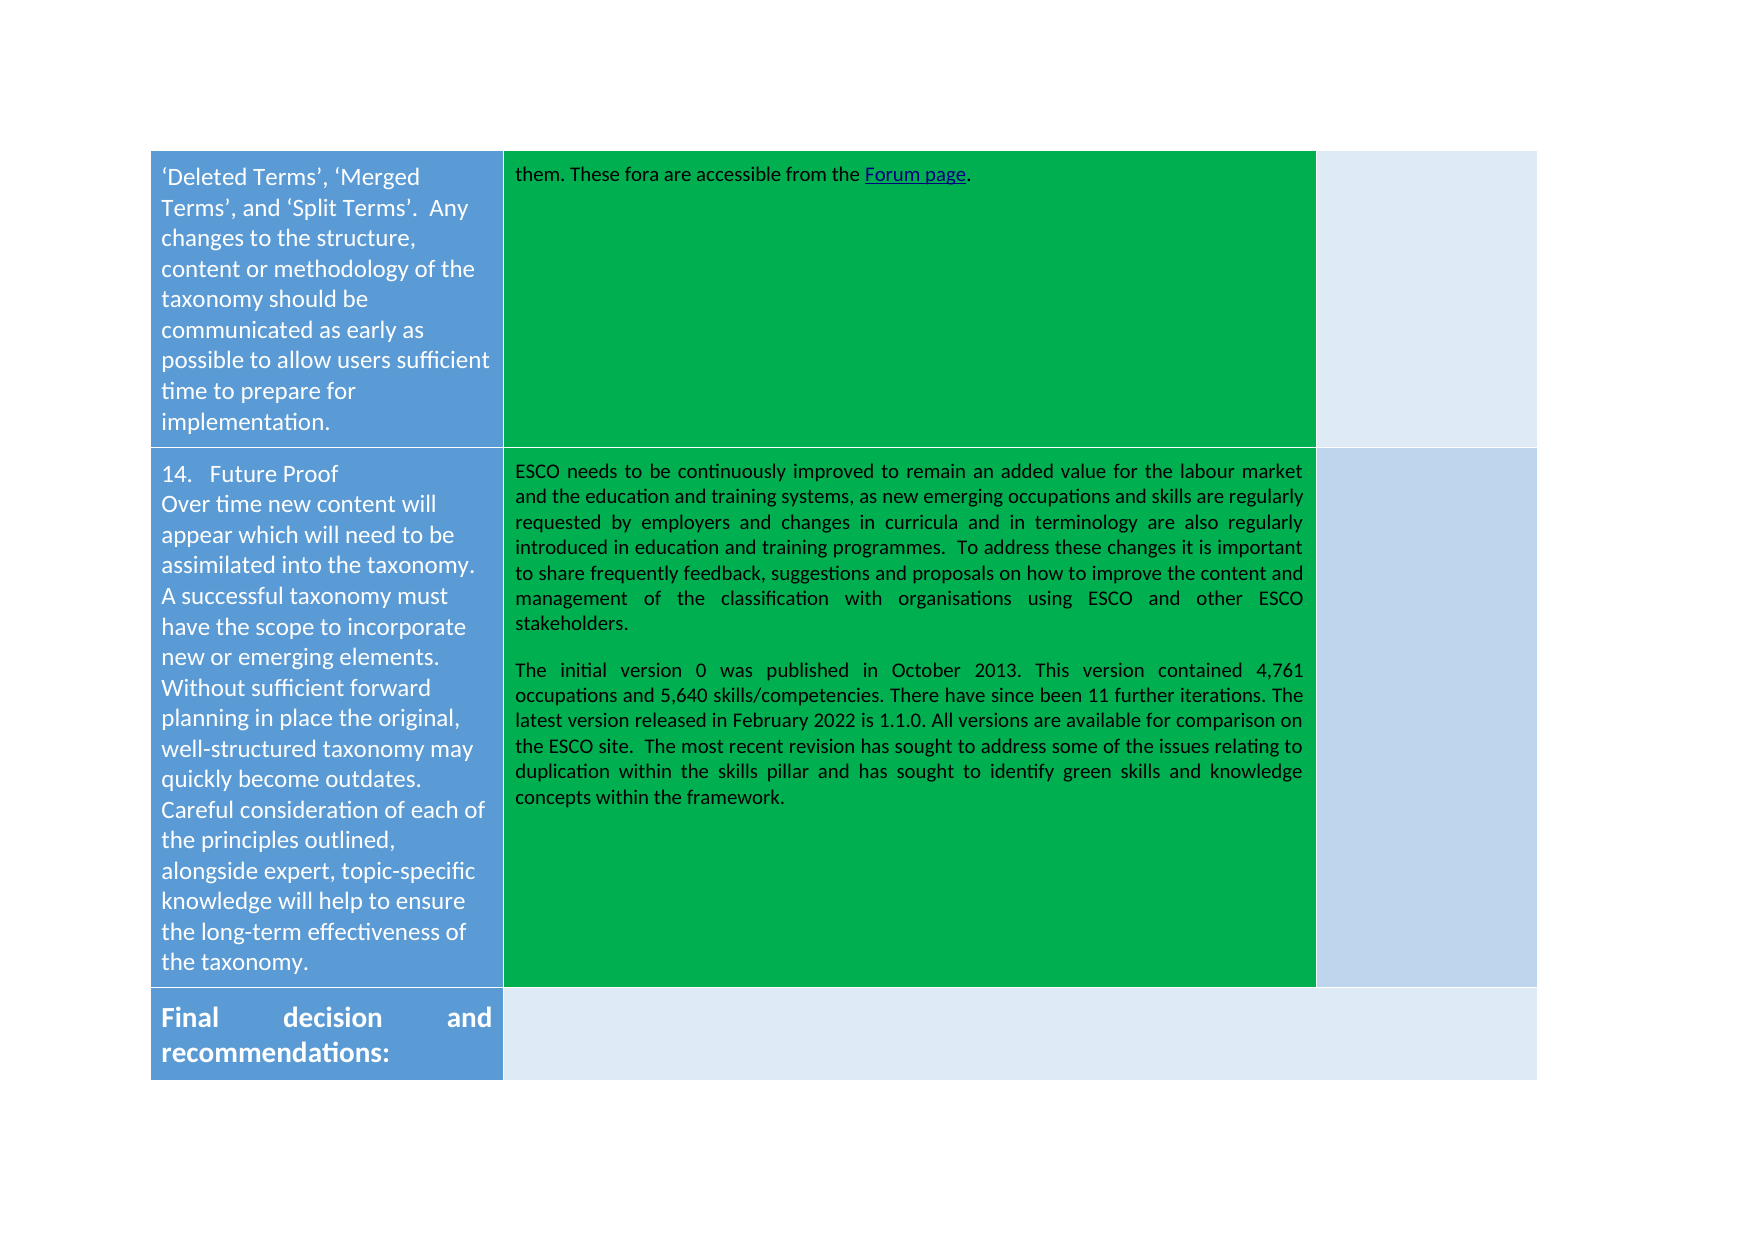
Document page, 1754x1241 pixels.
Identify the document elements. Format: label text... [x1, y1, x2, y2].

table_cell Final decision and recommendations: [151, 988, 503, 1080]
table_cell ‘Deleted Terms’, ‘Merged Terms’, and ‘Split Terms’. Any changes to the structure, content or methodology of the taxonomy should be communicated as early as possible to allow users sufficient time to prepare for implementation. [151, 151, 503, 447]
table_cell ESCO needs to be continuously improved to remain an added value for the labour market and the education and training systems, as new emerging occupations and skills are regularly requested by employers and changes in curricula and in terminology are also regularly introduced in education and training programmes. To address these changes it is important to share frequently feedback, suggestions and proposals on how to improve the content and management of the classification with organisations using ESCO and other ESCO stakeholders. The initial version 0 was published in October 2013. This version contained 4,761 occupations and 5,640 skills/competencies. There have since been 11 further iterations. The latest version released in February 2022 is 1.1.0. All versions are available for comparison on the ESCO site. The most recent revision has sought to address some of the issues relating to duplication within the skills pillar and has sought to identify green skills and knowledge concepts within the framework. [504, 448, 1316, 987]
table_cell [504, 988, 1537, 1080]
table_cell [1317, 151, 1537, 447]
table_cell them. These fora are accessible from the Forum page. [504, 151, 1316, 447]
table_cell 14. Future Proof Over time new content will appear which will need to be assimilated into the taxonomy. A successful taxonomy must have the scope to incorporate new or emerging elements. Without sufficient forward planning in place the original, well-structured taxonomy may quickly become outdates. Careful consideration of each of the principles outlined, alongside expert, topic-specific knowledge will help to ensure the long-term effectiveness of the taxonomy. [151, 448, 503, 987]
table_cell [1317, 448, 1537, 987]
